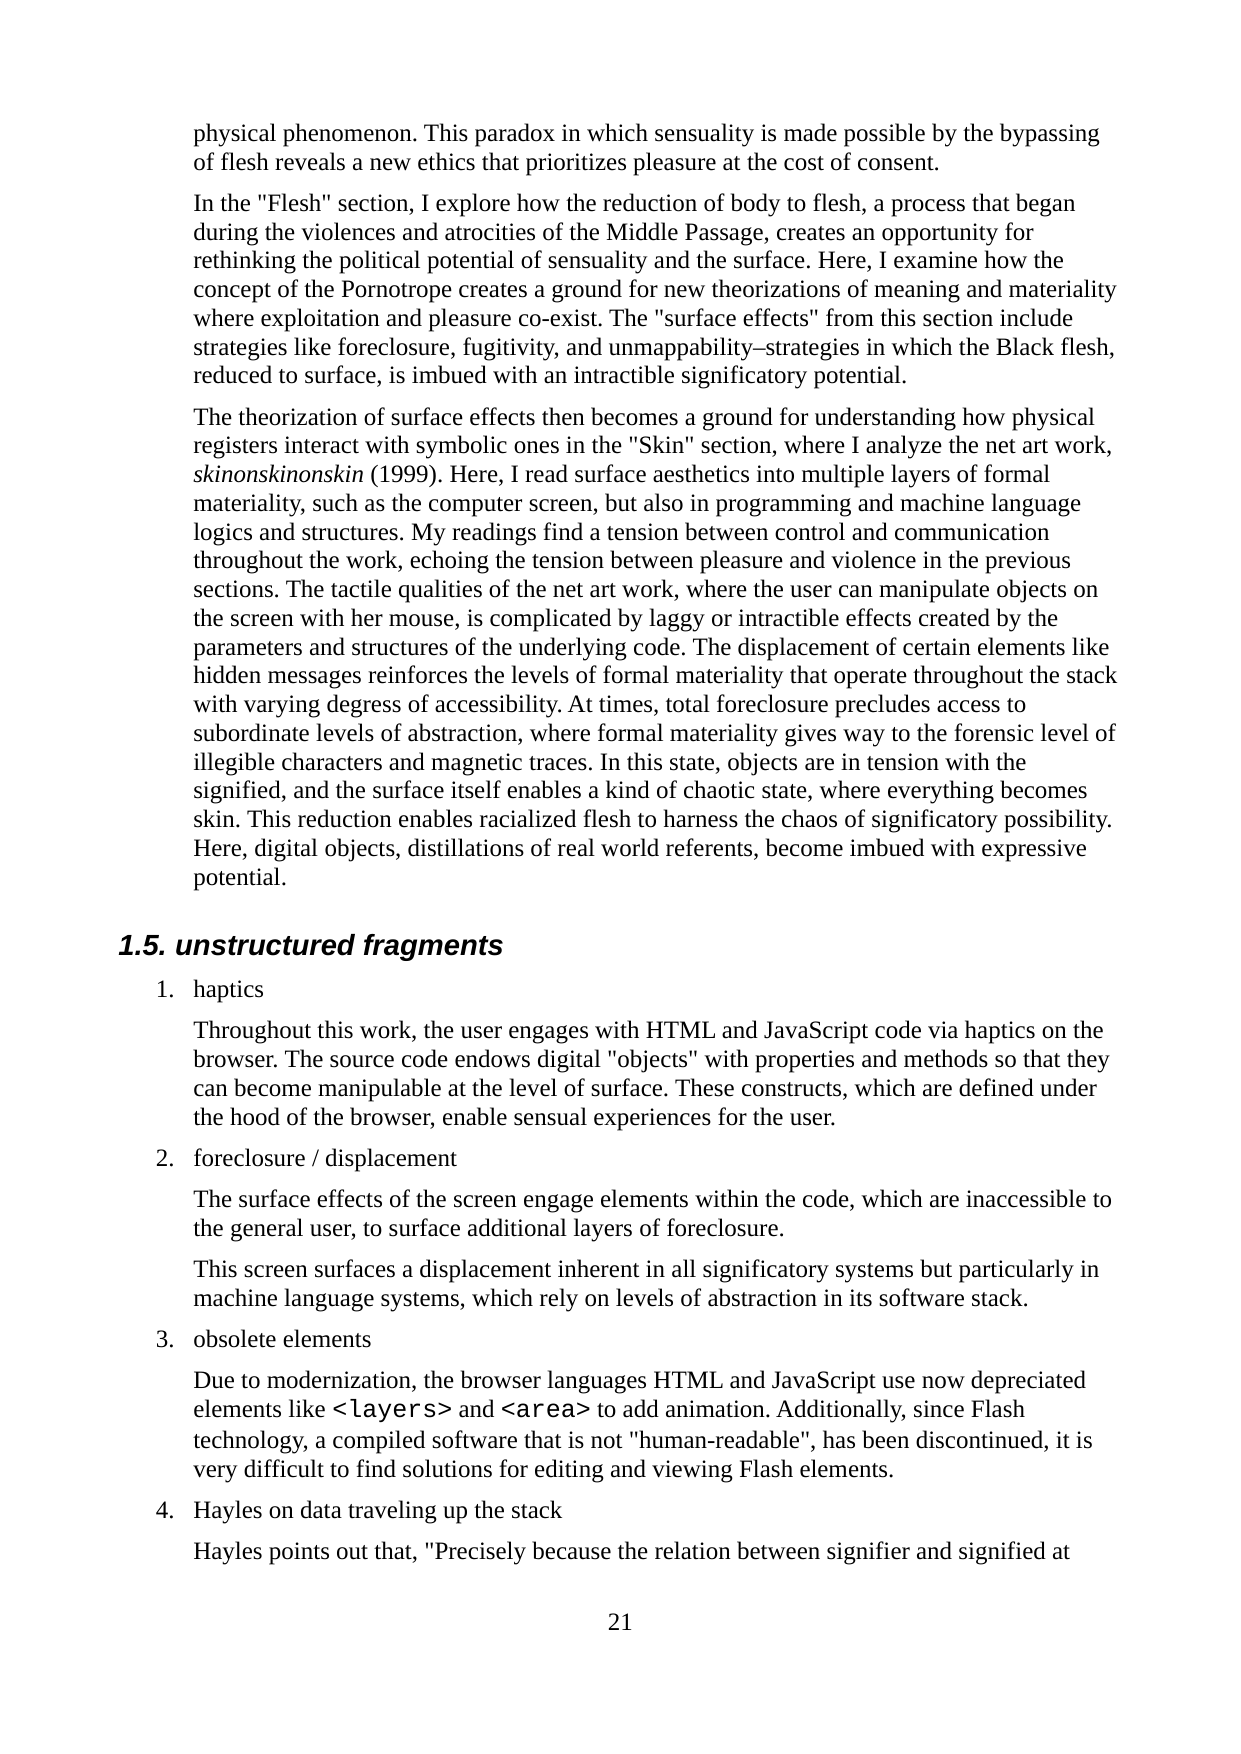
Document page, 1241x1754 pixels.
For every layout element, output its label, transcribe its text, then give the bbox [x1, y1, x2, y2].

list The theorization of surface effects then becomes a ground for understanding how physical registers interact with symbolic ones in the "Skin" section, where I analyze the net art work, skinonskinonskin (1999). Here, I read surface aesthetics into multiple layers of formal materiality, such as the computer screen, but also in programming and machine language logics and structures. My readings find a tension between control and communication throughout the work, echoing the tension between pleasure and violence in the previous sections. The tactile qualities of the net art work, where the user can manipulate objects on the screen with her mouse, is complicated by laggy or intractible effects created by the parameters and structures of the underlying code. The displacement of certain elements like hidden messages reinforces the levels of formal materiality that operate throughout the stack with varying degress of accessibility. At times, total foreclosure precludes access to subordinate levels of abstraction, where formal materiality gives way to the forensic level of illegible characters and magnetic traces. In this state, objects are in tension with the signified, and the surface itself enables a kind of chaotic state, where everything becomes skin. This reduction enables racialized flesh to harness the chaos of significatory possibility. Here, digital objects, distillations of real world referents, become imbued with expressive potential. [156, 402, 1122, 891]
list Hayles on data traveling up the stack [156, 1495, 1122, 1524]
list foreclosure / displacement [156, 1143, 1122, 1172]
list haptics [156, 974, 1122, 1003]
list Hayles points out that, "Precisely because the relation between signifier and signified at [156, 1536, 1122, 1565]
list physical phenomenon. This paradox in which sensuality is made possible by the bypassing of flesh reveals a new ethics that prioritizes pleasure at the cost of consent. [156, 118, 1122, 176]
list This screen surfaces a displacement inherent in all significatory systems but particularly in machine language systems, which rely on levels of abstraction in its software stack. [156, 1254, 1122, 1312]
subtitle unstructured fragments [118, 928, 1122, 962]
list Due to modernization, the browser languages HTML and JavaScript use now depreciated elements like <layers> and <area> to add animation. Additionally, since Flash technology, a compiled software that is not "human-readable", has been discontinued, it is very difficult to find solutions for editing and viewing Flash elements. [156, 1365, 1122, 1482]
list obsolete elements [156, 1324, 1122, 1353]
list The surface effects of the screen engage elements within the code, which are inaccessible to the general user, to surface additional layers of foreclosure. [156, 1184, 1122, 1242]
list Throughout this work, the user engages with HTML and JavaScript code via haptics on the browser. The source code endows digital "objects" with properties and methods so that they can become manipulable at the level of surface. These constructs, which are defined under the hood of the browser, enable sensual experiences for the user. [156, 1015, 1122, 1130]
list In the "Flesh" section, I explore how the reduction of body to flesh, a process that began during the violences and atrocities of the Middle Passage, creates an opportunity for rethinking the political potential of sensuality and the surface. Here, I examine how the concept of the Pornotrope creates a ground for new theorizations of meaning and materiality where exploitation and pleasure co-exist. The "surface effects" from this section include strategies like foreclosure, fugitivity, and unmappability–strategies in which the Black flesh, reduced to surface, is imbued with an intractible significatory potential. [156, 188, 1122, 389]
